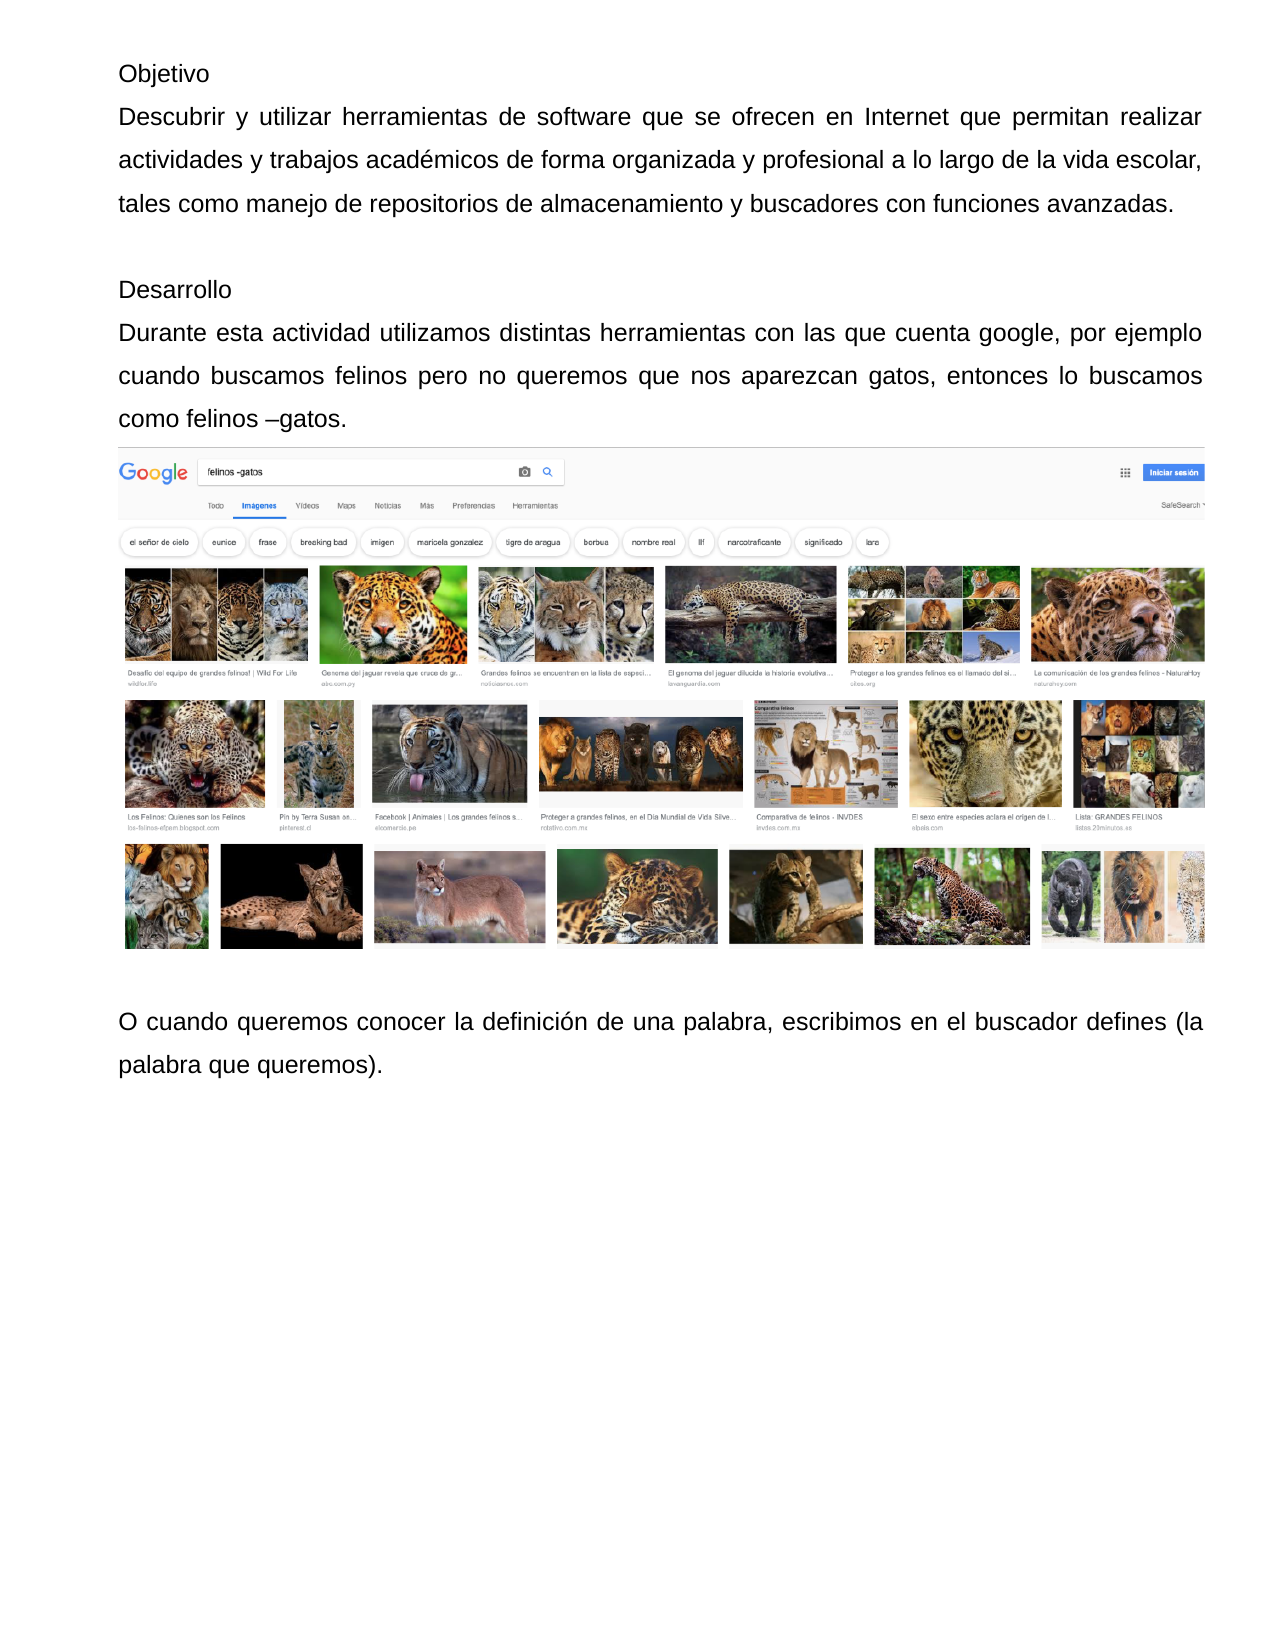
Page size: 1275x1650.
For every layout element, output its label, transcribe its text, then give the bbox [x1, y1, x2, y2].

text Desarrollo [118, 275, 1205, 303]
text O cuando queremos conocer la definición de una palabra, escribimos en el buscador defines (la palabra que queremos). [118, 1006, 1205, 1078]
text Descubrir y utilizar herramientas de software que se ofrecen en Internet que permitan realizar actividades y trabajos académicos de forma organizada y profesional a lo largo de la vida escolar, tales como manejo de repositorios de almacenamiento y buscadores con funciones avanzadas. [118, 102, 1205, 217]
text Objetivo [118, 59, 1205, 88]
text Durante esta actividad utilizamos distintas herramientas con las que cuenta google, por ejemplo cuando buscamos felinos pero no queremos que nos aparezcan gatos, entonces lo buscamos como felinos –gatos. [118, 318, 1205, 433]
